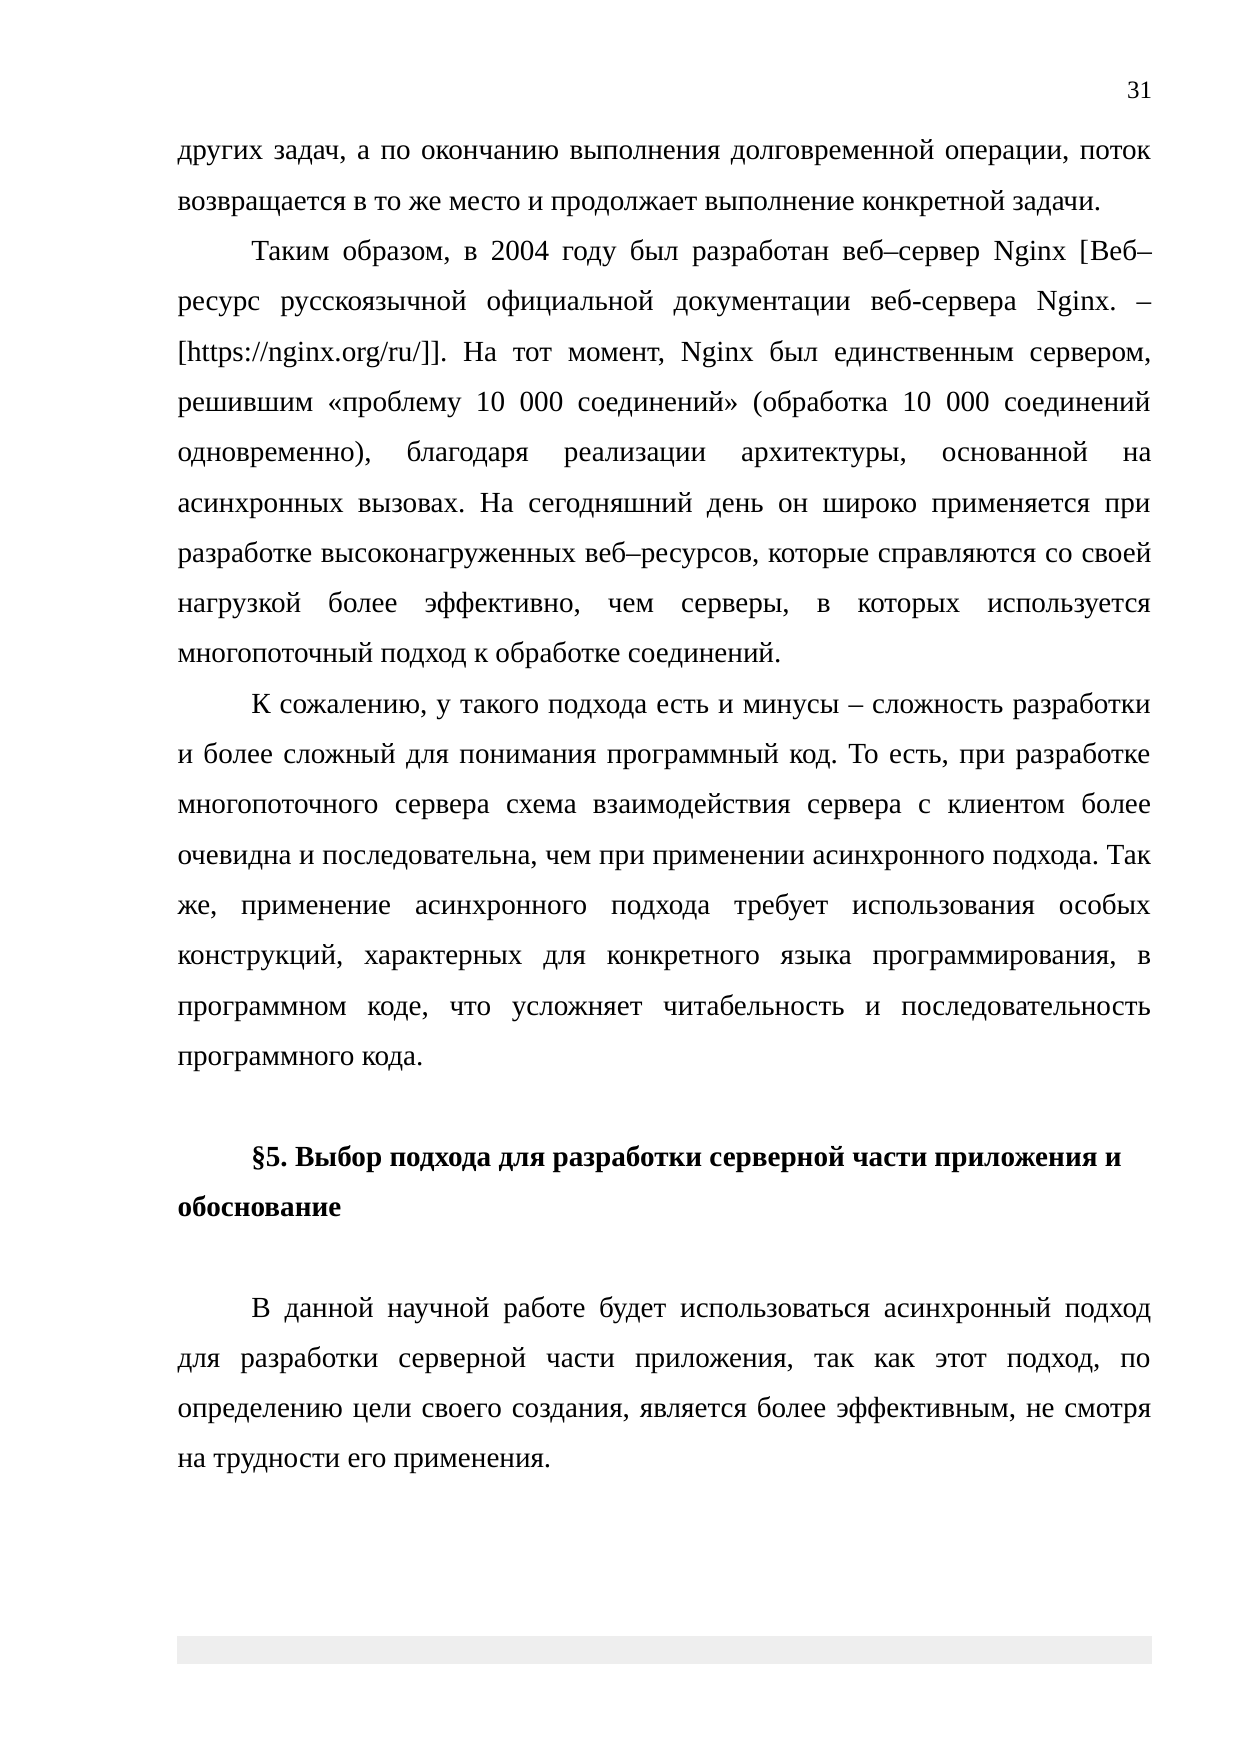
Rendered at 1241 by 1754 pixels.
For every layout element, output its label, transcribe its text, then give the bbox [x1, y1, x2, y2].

text Таким образом, в 2004 году был разработан веб–сервер Nginx [19]. На тот момент, Nginx был единственным сервером, решившим «проблему 10 000 соединений» (обработка 10 000 соединений одновременно), благодаря реализации архитектуры, основанной на асинхронных вызовах. На сегодняшний день он широко применяется при разработке высоконагруженных веб–ресурсов, которые справляются со своей нагрузкой более эффективно, чем серверы, в которых используется многопоточный подход к обработке соединений. [177, 233, 1152, 669]
text других задач, а по окончанию выполнения долговременной операции, поток возвращается в то же место и продолжает выполнение конкретной задачи. [177, 132, 1152, 216]
text §5. Выбор подхода для разработки серверной части приложения и обоснование [177, 1139, 1152, 1223]
text В данной научной работе будет использоваться асинхронный подход для разработки серверной части приложения, так как этот подход, по определению цели своего создания, является более эффективным, не смотря на трудности его применения. [177, 1290, 1152, 1474]
text К сожалению, у такого подхода есть и минусы – сложность разработки и более сложный для понимания программный код. То есть, при разработке многопоточного сервера схема взаимодействия сервера с клиентом более очевидна и последовательна, чем при применении асинхронного подхода. Так же, применение асинхронного подхода требует использования особых конструкций, характерных для конкретного языка программирования, в программном коде, что усложняет читабельность и последовательность программного кода. [177, 686, 1152, 1072]
